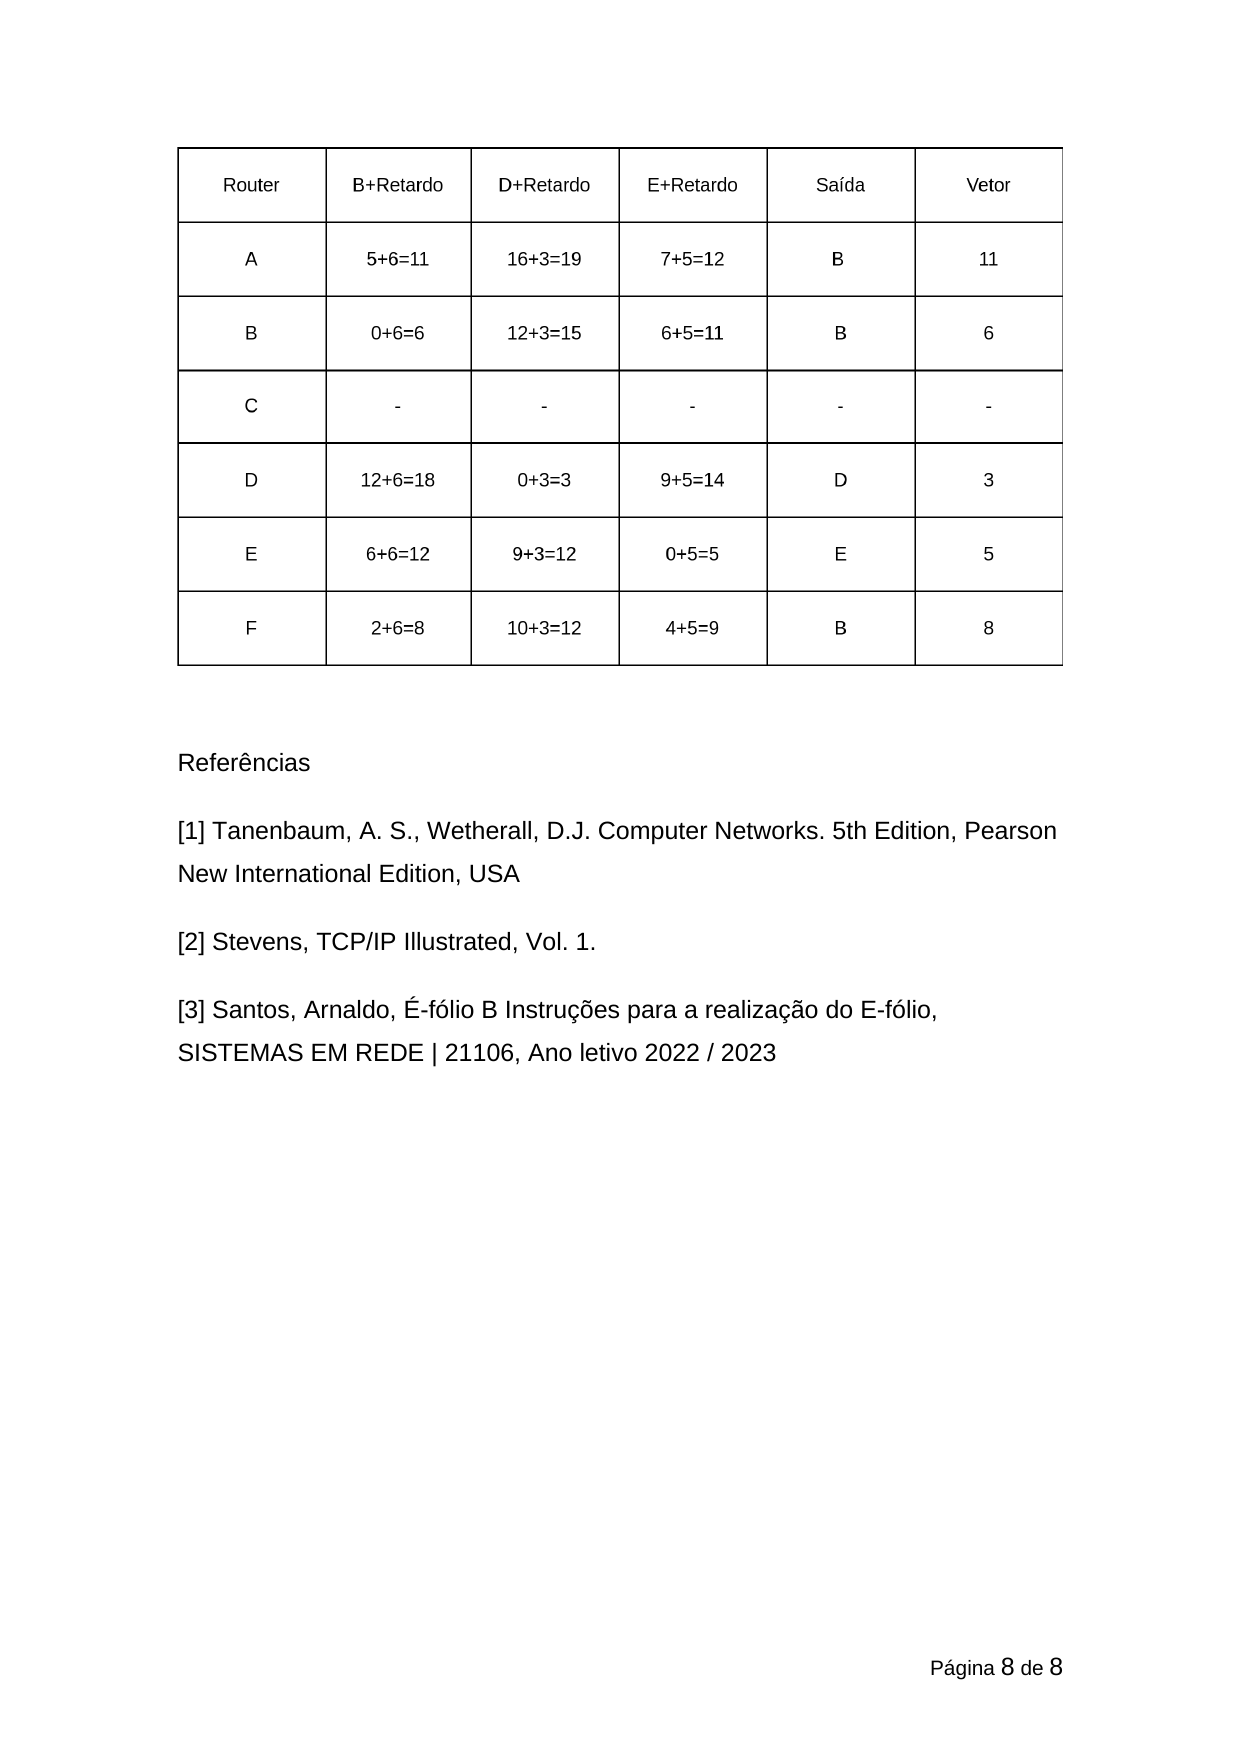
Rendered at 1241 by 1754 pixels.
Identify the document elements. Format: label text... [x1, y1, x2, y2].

picture [177, 147, 1063, 666]
text Referências [177, 748, 1063, 776]
text [3] Santos, Arnaldo, É-fólio B Instruções para a realização do E-fólio, SISTEMAS EM REDE | 21106, Ano letivo 2022 / 2023 [177, 995, 1063, 1067]
text [1] Tanenbaum, A. S., Wetherall, D.J. Computer Networks. 5th Edition, Pearson New International Edition, USA [177, 816, 1063, 888]
text [2] Stevens, TCP/IP Illustrated, Vol. 1. [177, 927, 1063, 956]
